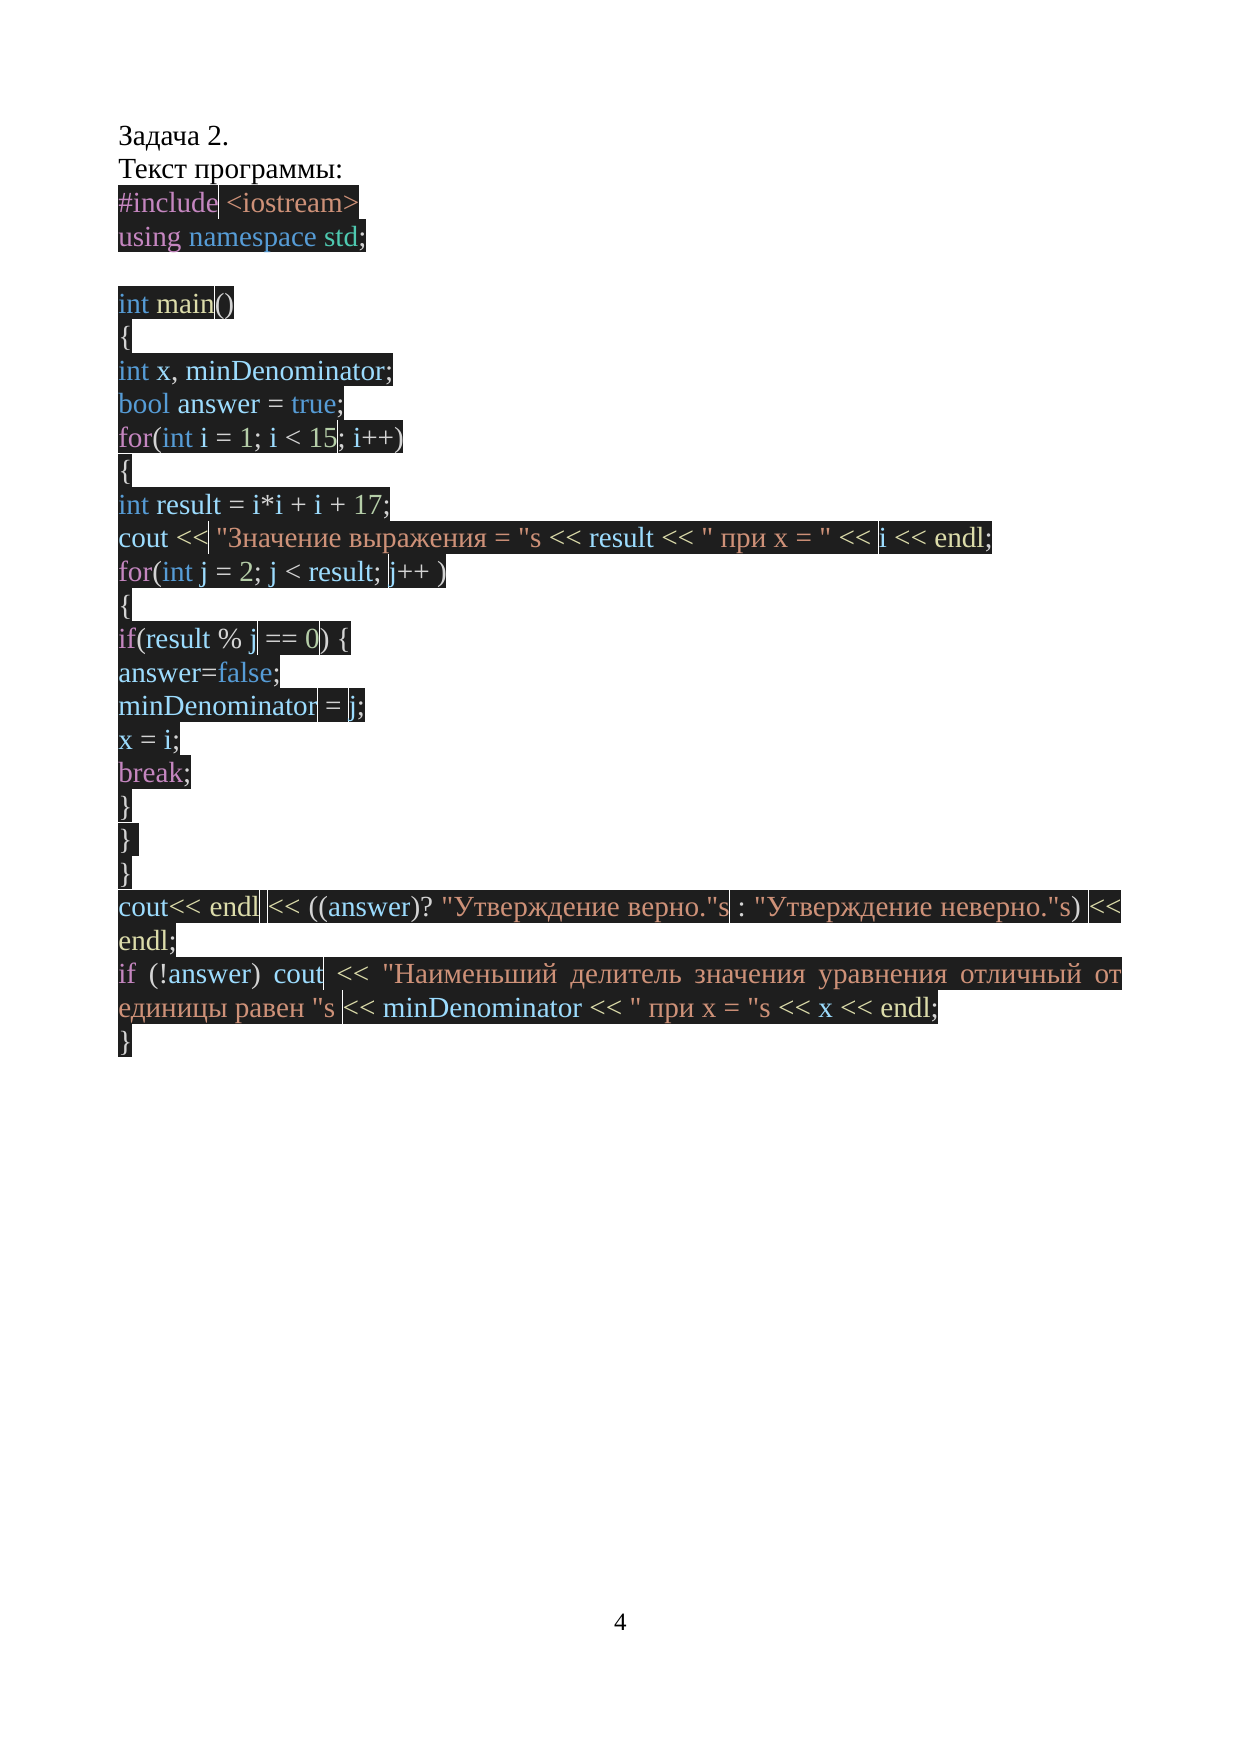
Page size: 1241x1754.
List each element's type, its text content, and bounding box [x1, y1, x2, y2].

text { [118, 453, 1122, 487]
text using namespace std; [118, 219, 1122, 252]
text if (!answer) cout << "Наименьший делитель значения уравнения отличный от единицы равен "s << minDenominator << " при х = "s << x << endl; [118, 957, 1122, 1024]
text for(int i = 1; i < 15; i++) [118, 420, 1122, 453]
text #include <iostream> [118, 185, 1122, 219]
text minDenominator = j; [118, 688, 1122, 722]
text cout << "Значение выражения = "s << result << " при x = " << i << endl; [118, 521, 1122, 554]
text Задача 2. [118, 118, 1122, 152]
text { [118, 319, 1122, 353]
text int x, minDenominator; [118, 353, 1122, 386]
text } [118, 856, 1122, 889]
text break; [118, 755, 1122, 789]
text int main() [118, 286, 1122, 319]
text if(result % j == 0) { [118, 621, 1122, 655]
text } [118, 789, 1122, 822]
text for(int j = 2; j < result; j++ ) [118, 554, 1122, 588]
text int result = i*i + i + 17; [118, 487, 1122, 521]
text answer=false; [118, 655, 1122, 688]
text Текст программы: [118, 152, 1122, 185]
text } [118, 1024, 1122, 1057]
text cout<< endl << ((answer)? "Утверждение верно."s : "Утверждение неверно."s) << endl; [118, 889, 1122, 957]
text } [118, 822, 1122, 856]
text { [118, 588, 1122, 621]
text bool answer = true; [118, 386, 1122, 420]
text x = i; [118, 722, 1122, 755]
